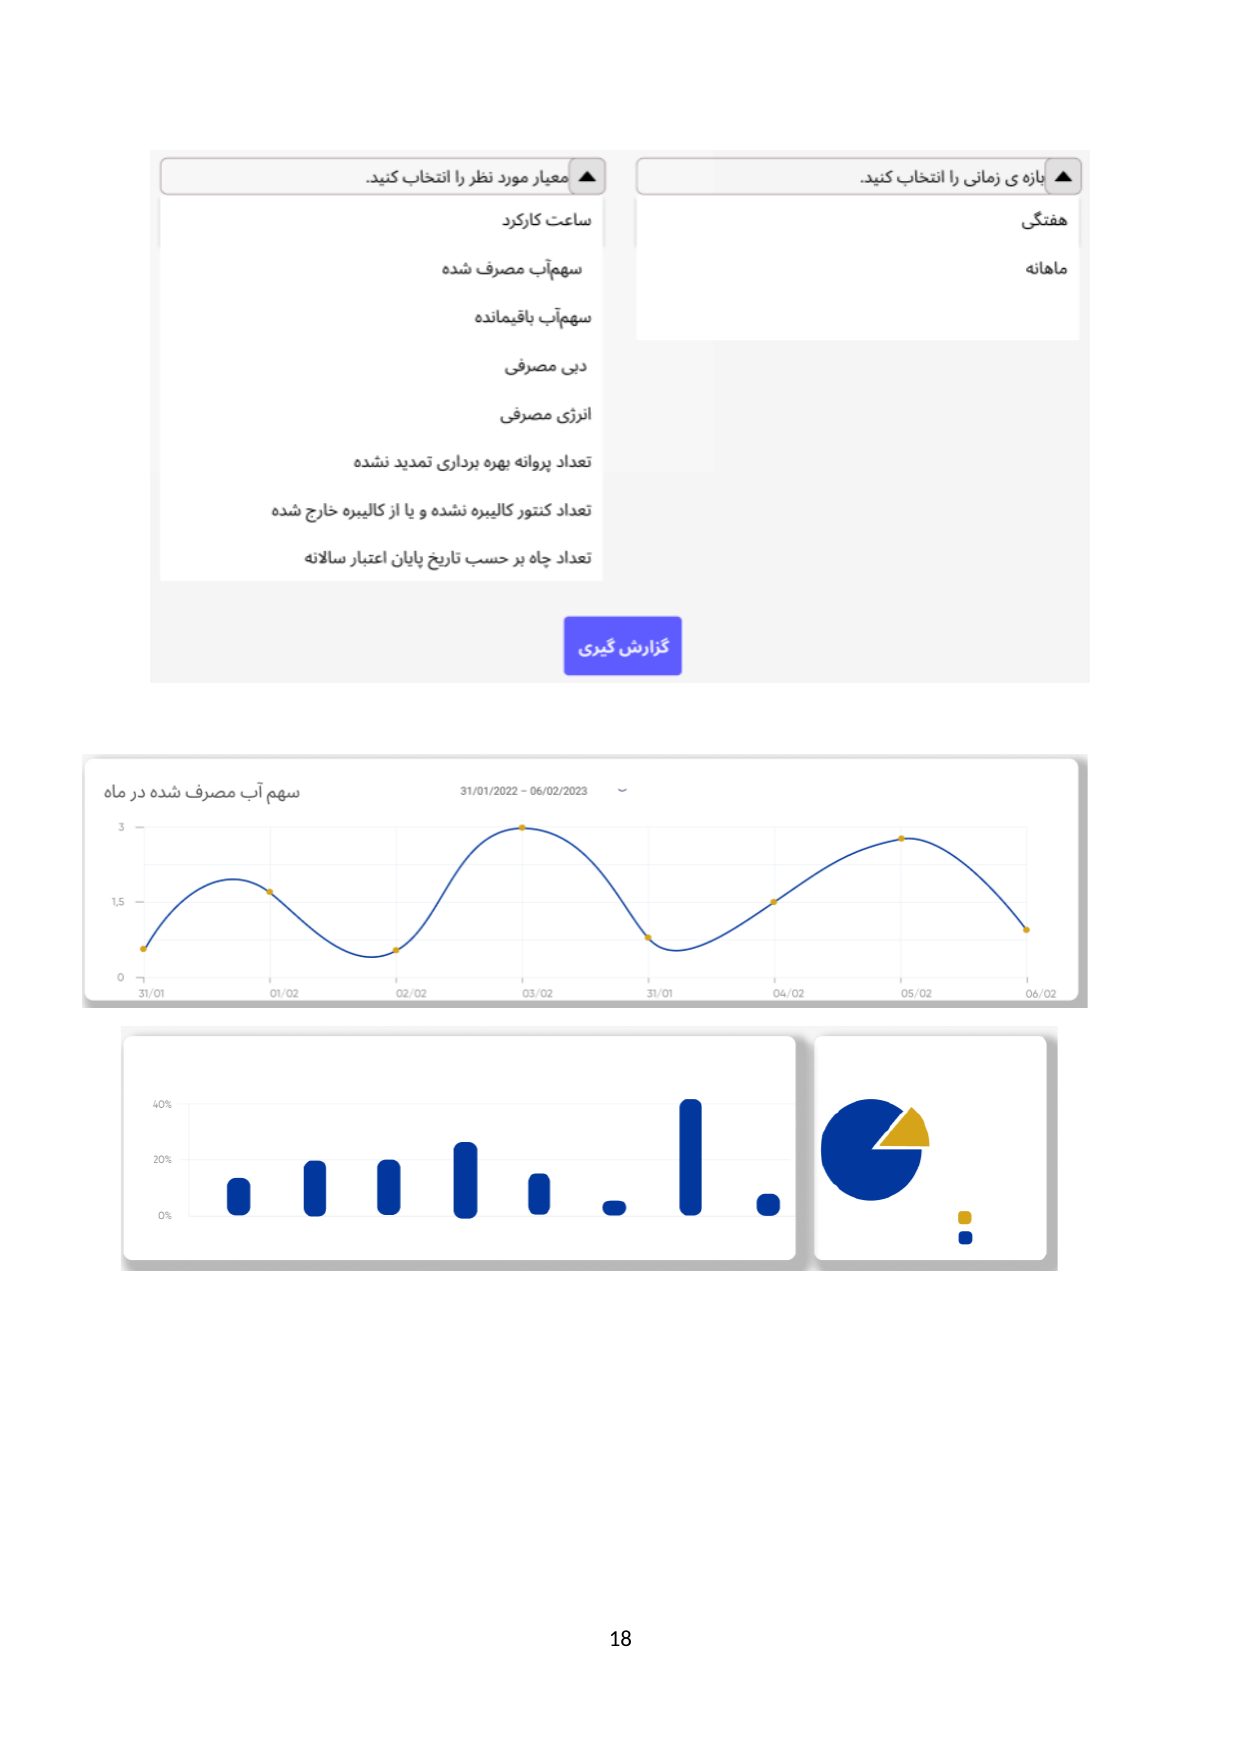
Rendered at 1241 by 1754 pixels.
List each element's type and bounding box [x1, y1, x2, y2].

picture [144, 1026, 1061, 1272]
picture [107, 754, 1091, 1010]
picture [150, 150, 1090, 683]
